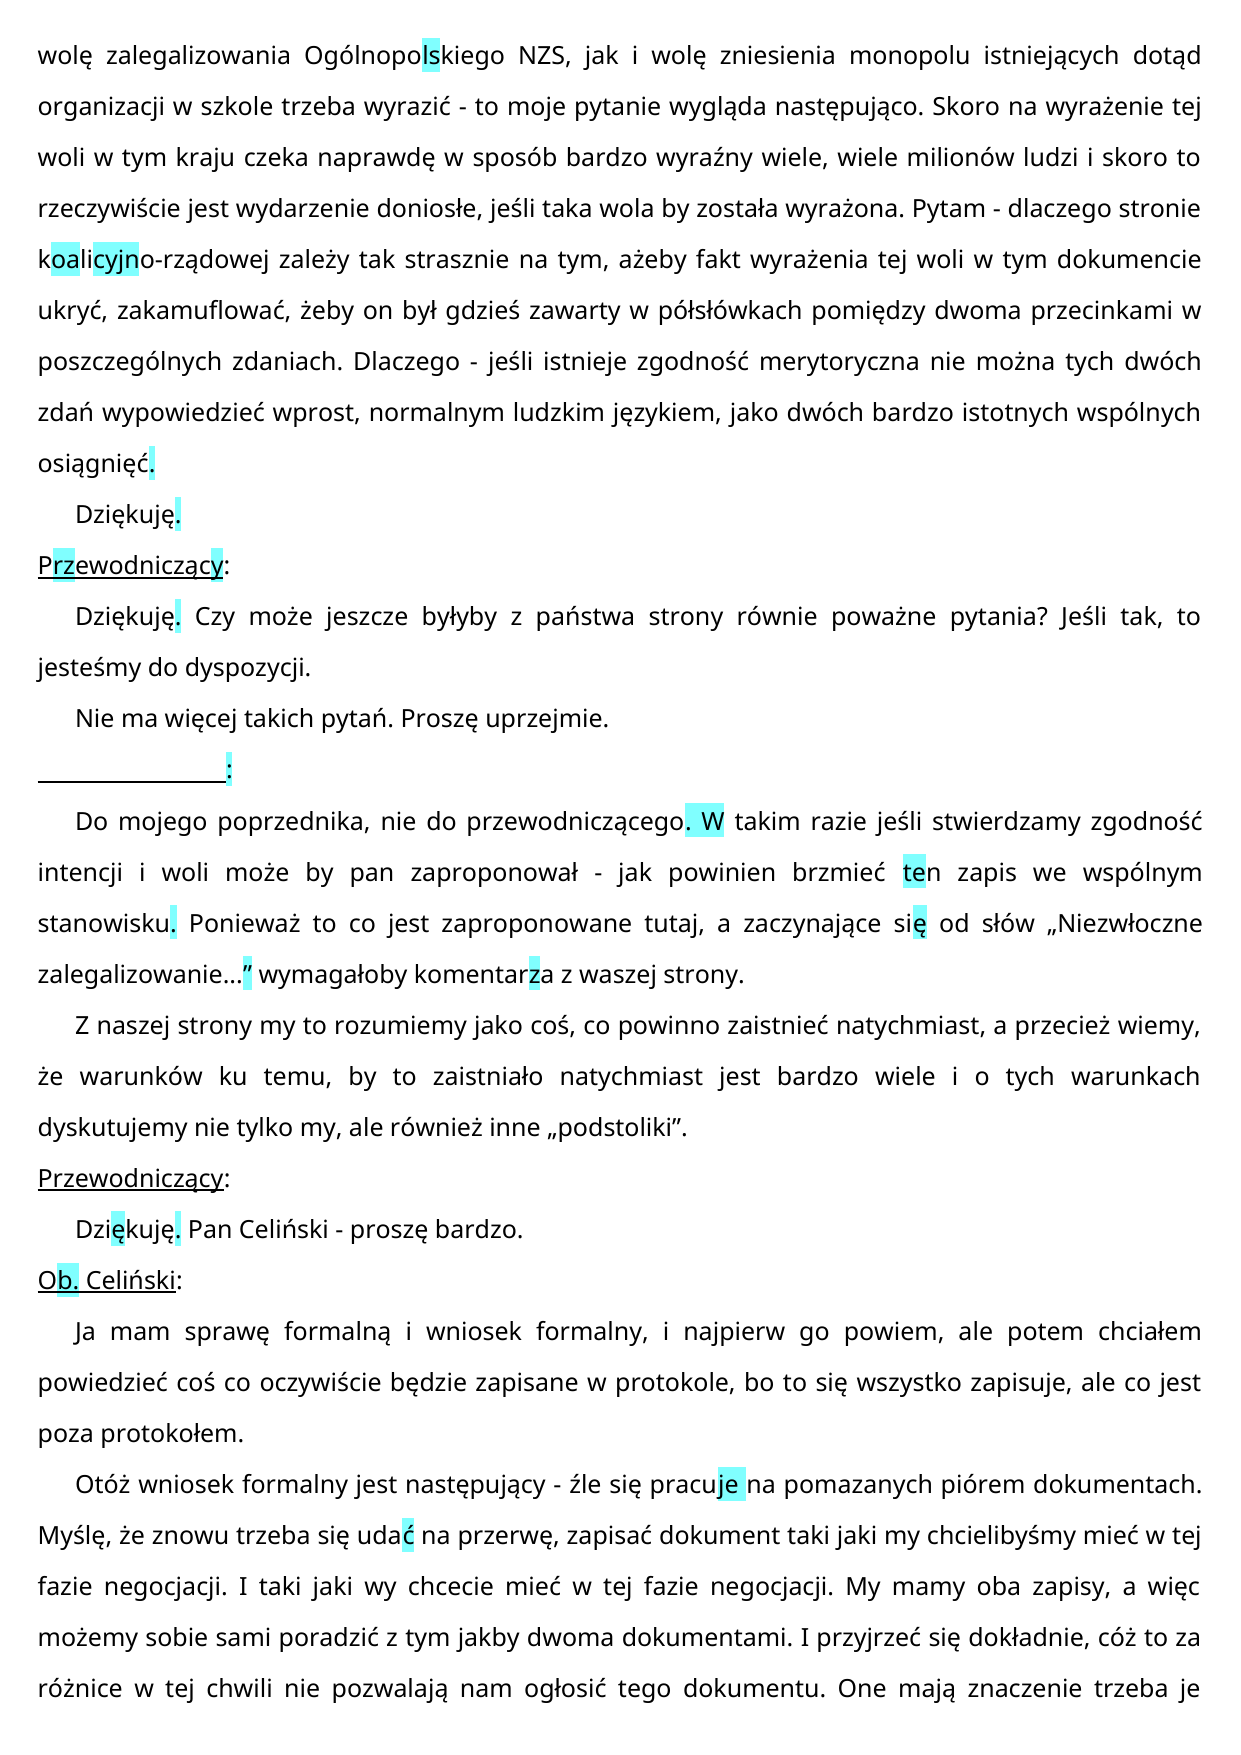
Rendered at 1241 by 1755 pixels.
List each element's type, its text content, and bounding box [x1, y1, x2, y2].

text Nie ma więcej takich pytań. Proszę uprzejmie. [37, 701, 1203, 735]
text Dziękuję. [37, 497, 1203, 531]
text Przewodniczący: [37, 1160, 1203, 1194]
text Otóż wniosek formalny jest następujący - źle się pracuje na pomazanych piórem dokumentach. Myślę, że znowu trzeba się udać na przerwę, zapisać dokument taki jaki my chcielibyśmy mieć w tej fazie negocjacji. I taki jaki wy chcecie mieć w tej fazie negocjacji. My mamy oba zapisy, a więc możemy sobie sami poradzić z tym jakby dwoma dokumentami. I przyjrzeć się dokładnie, cóż to za różnice w tej chwili nie pozwalają nam ogłosić tego dokumentu. One mają znaczenie trzeba je [37, 1467, 1203, 1705]
text Ob. Celiński: [37, 1262, 1203, 1297]
text Do mojego poprzednika, nie do przewodniczącego. W takim razie jeśli stwierdzamy zgodność intencji i woli może by pan zaproponował - jak powinien brzmieć ten zapis we wspólnym stanowisku. Ponieważ to co jest zaproponowane tutaj, a zaczynające się od słów „Niezwłoczne zalegalizowanie...” wymagałoby komentarza z waszej strony. [37, 803, 1203, 990]
text wolę zalegalizowania Ogólnopolskiego NZS, jak i wolę zniesienia monopolu istniejących dotąd organizacji w szkole trzeba wyrazić - to moje pytanie wygląda następująco. Skoro na wyrażenie tej woli w tym kraju czeka naprawdę w sposób bardzo wyraźny wiele, wiele milionów ludzi i skoro to rzeczywiście jest wydarzenie doniosłe, jeśli taka wola by została wyrażona. Pytam - dlaczego stronie koalicyjno-rządowej zależy tak strasznie na tym, ażeby fakt wyrażenia tej woli w tym dokumencie ukryć, zakamuflować, żeby on był gdzieś zawarty w półsłówkach pomiędzy dwoma przecinkami w poszczególnych zdaniach. Dlaczego - jeśli istnieje zgodność merytoryczna nie można tych dwóch zdań wypowiedzieć wprost, normalnym ludzkim językiem, jako dwóch bardzo istotnych wspólnych osiągnięć. [37, 37, 1203, 480]
text Dziękuję. Czy może jeszcze byłyby z państwa strony równie poważne pytania? Jeśli tak, to jesteśmy do dyspozycji. [37, 599, 1203, 684]
text Ja mam sprawę formalną i wniosek formalny, i najpierw go powiem, ale potem chciałem powiedzieć coś co oczywiście będzie zapisane w protokole, bo to się wszystko zapisuje, ale co jest poza protokołem. [37, 1313, 1203, 1450]
text Przewodniczący: [37, 548, 1203, 582]
text : [37, 752, 1203, 786]
text Dziękuję. Pan Celiński - proszę bardzo. [37, 1211, 1203, 1246]
text Z naszej strony my to rozumiemy jako coś, co powinno zaistnieć natychmiast, a przecież wiemy, że warunków ku temu, by to zaistniało natychmiast jest bardzo wiele i o tych warunkach dyskutujemy nie tylko my, ale również inne „podstoliki”. [37, 1007, 1203, 1143]
